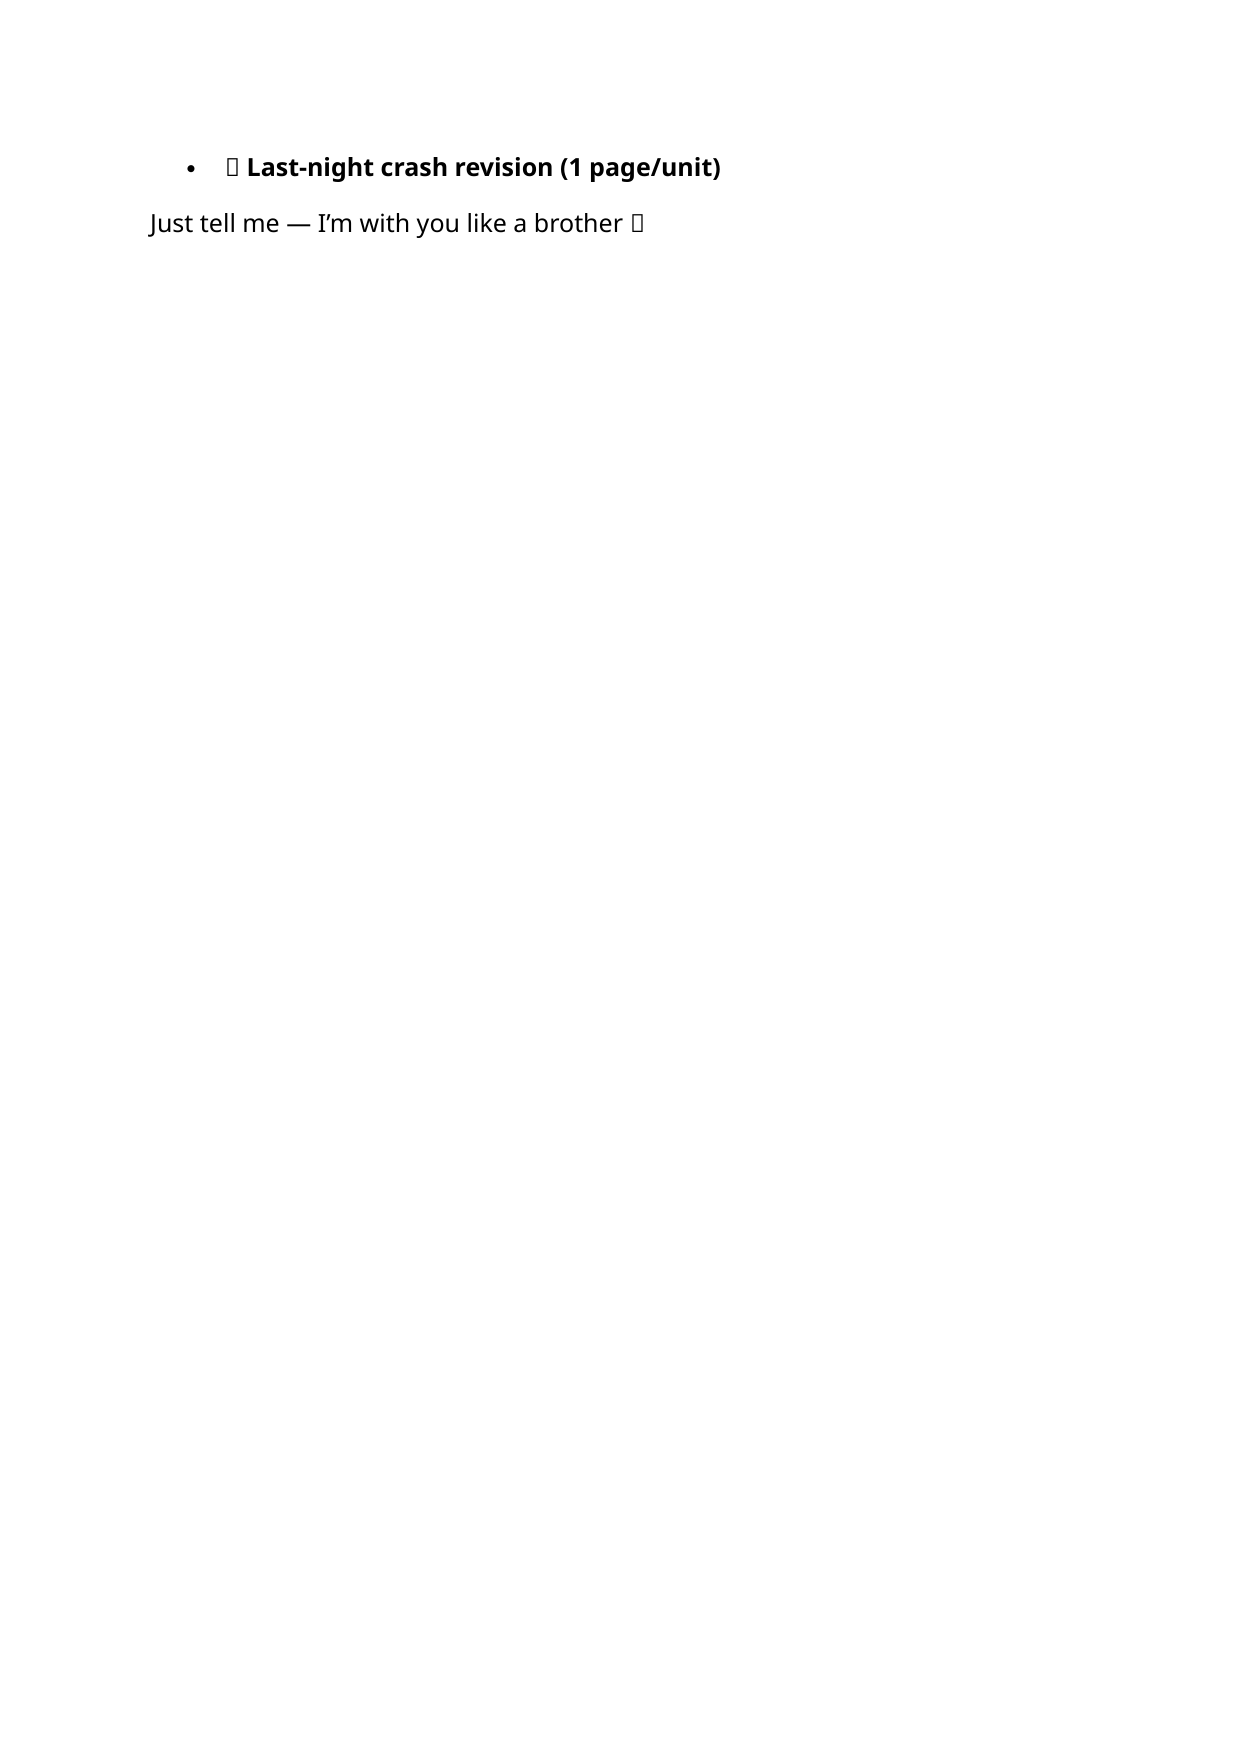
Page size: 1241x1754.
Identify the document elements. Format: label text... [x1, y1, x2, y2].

text Just tell me — I’m with you like a brother 🤝 [150, 206, 1090, 240]
list 🔹 Last-night crash revision (1 page/unit) [187, 150, 1090, 184]
